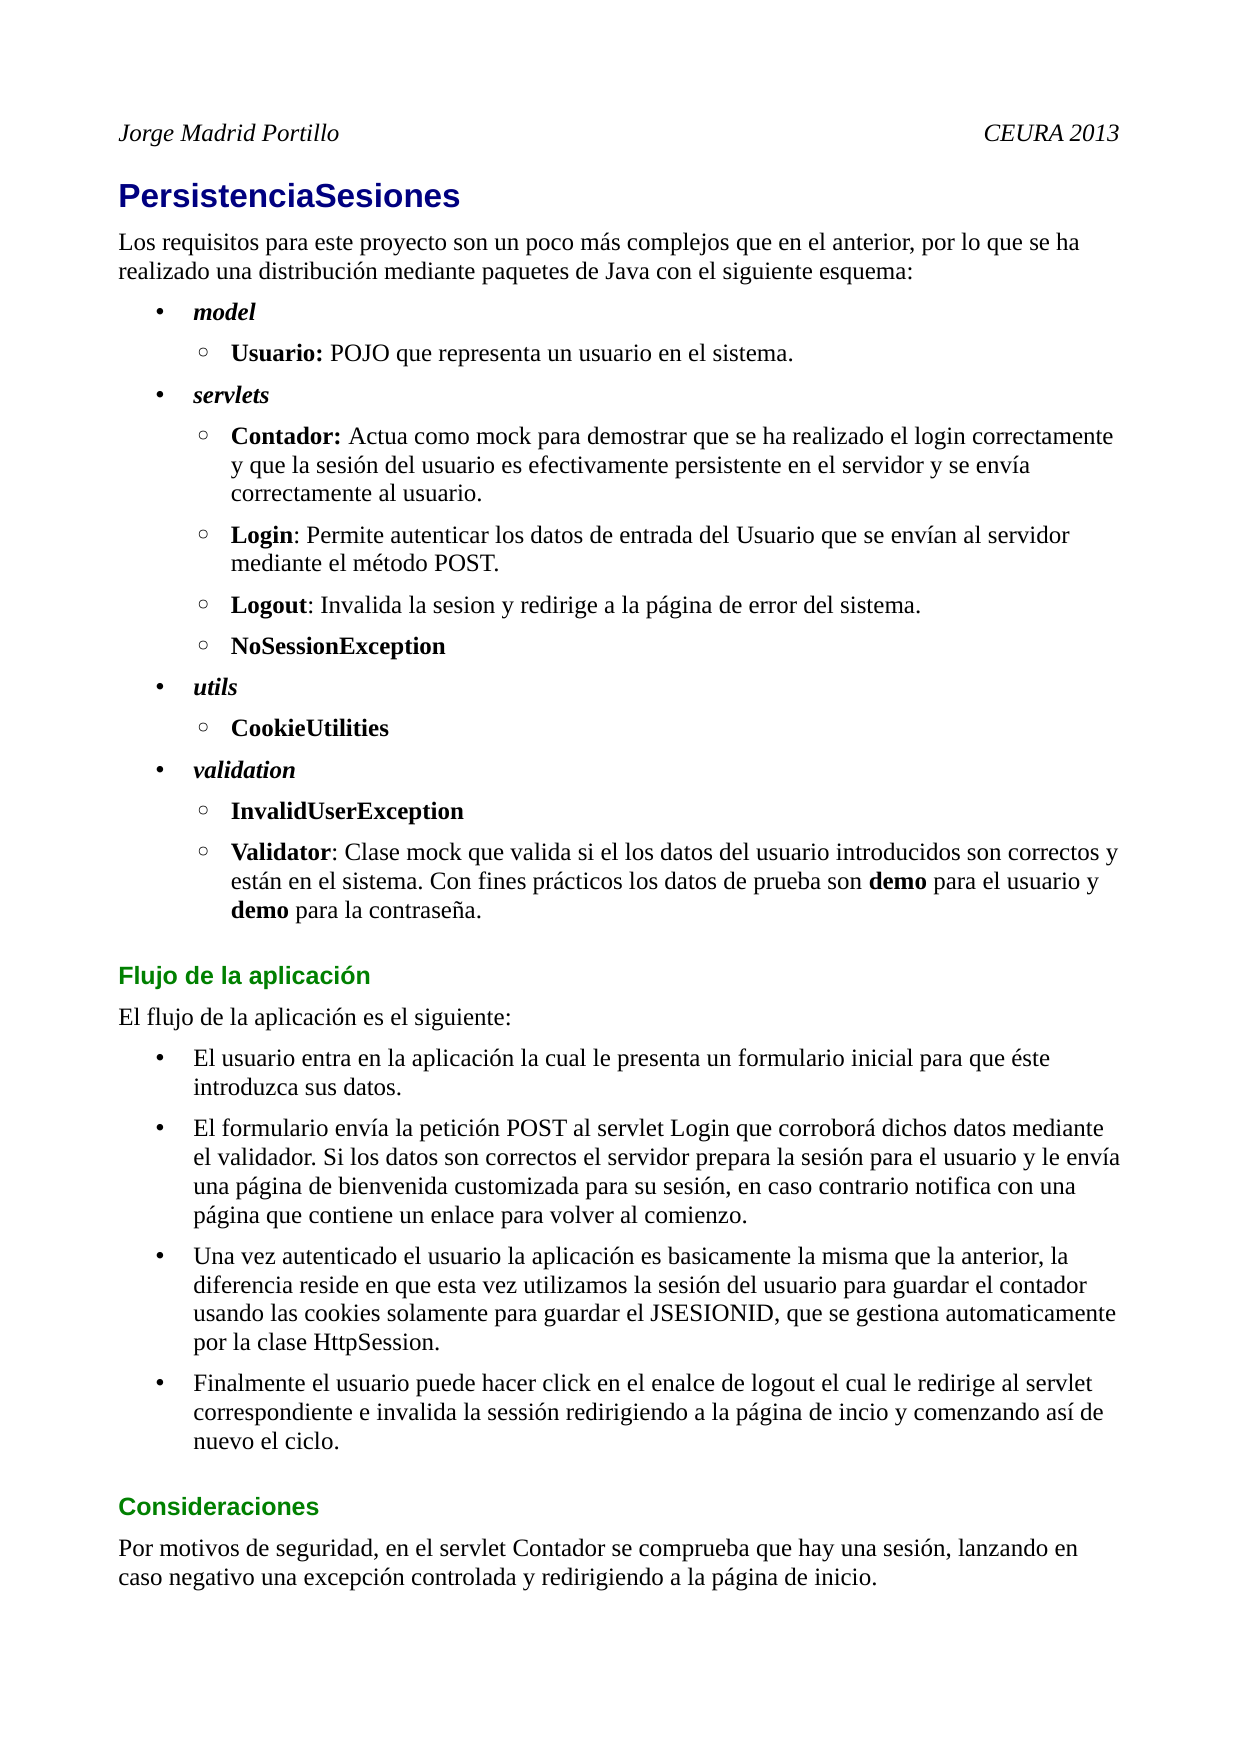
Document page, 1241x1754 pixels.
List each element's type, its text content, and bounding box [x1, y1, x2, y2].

text Por motivos de seguridad, en el servlet Contador se comprueba que hay una sesión, lanzando en caso negativo una excepción controlada y redirigiendo a la página de inicio. [118, 1533, 1122, 1591]
subtitle Consideraciones [118, 1492, 1122, 1521]
list Una vez autenticado el usuario la aplicación es basicamente la misma que la anterior, la diferencia reside en que esta vez utilizamos la sesión del usuario para guardar el contador usando las cookies solamente para guardar el JSESIONID, que se gestiona automaticamente por la clase HttpSession. [156, 1241, 1122, 1356]
list Logout: Invalida la sesion y redirige a la página de error del sistema. [193, 590, 1122, 618]
subtitle Flujo de la aplicación [118, 961, 1122, 990]
list Validator: Clase mock que valida si el los datos del usuario introducidos son correctos y están en el sistema. Con fines prácticos los datos de prueba son demo para el usuario y demo para la contraseña. [193, 837, 1122, 923]
list utils [156, 672, 1122, 701]
list Usuario: POJO que representa un usuario en el sistema. [193, 338, 1122, 367]
list servlets [156, 380, 1122, 408]
subtitle PersistenciaSesiones [118, 176, 1122, 215]
list NoSessionException [193, 631, 1122, 660]
text Los requisitos para este proyecto son un poco más complejos que en el anterior, por lo que se ha realizado una distribución mediante paquetes de Java con el siguiente esquema: [118, 227, 1122, 285]
list El usuario entra en la aplicación la cual le presenta un formulario inicial para que éste introduzca sus datos. [156, 1043, 1122, 1101]
list CookieUtilities [193, 713, 1122, 742]
list El formulario envía la petición POST al servlet Login que corroborá dichos datos mediante el validador. Si los datos son correctos el servidor prepara la sesión para el usuario y le envía una página de bienvenida customizada para su sesión, en caso contrario notifica con una página que contiene un enlace para volver al comienzo. [156, 1113, 1122, 1228]
text El flujo de la aplicación es el siguiente: [118, 1002, 1122, 1031]
list Contador: Actua como mock para demostrar que se ha realizado el login correctamente y que la sesión del usuario es efectivamente persistente en el servidor y se envía correctamente al usuario. [193, 421, 1122, 507]
list validation [156, 755, 1122, 783]
list model [156, 297, 1122, 326]
list Login: Permite autenticar los datos de entrada del Usuario que se envían al servidor mediante el método POST. [193, 520, 1122, 577]
list Finalmente el usuario puede hacer click en el enalce de logout el cual le redirige al servlet correspondiente e invalida la sessión redirigiendo a la página de incio y comenzando así de nuevo el ciclo. [156, 1368, 1122, 1455]
list InvalidUserException [193, 796, 1122, 825]
